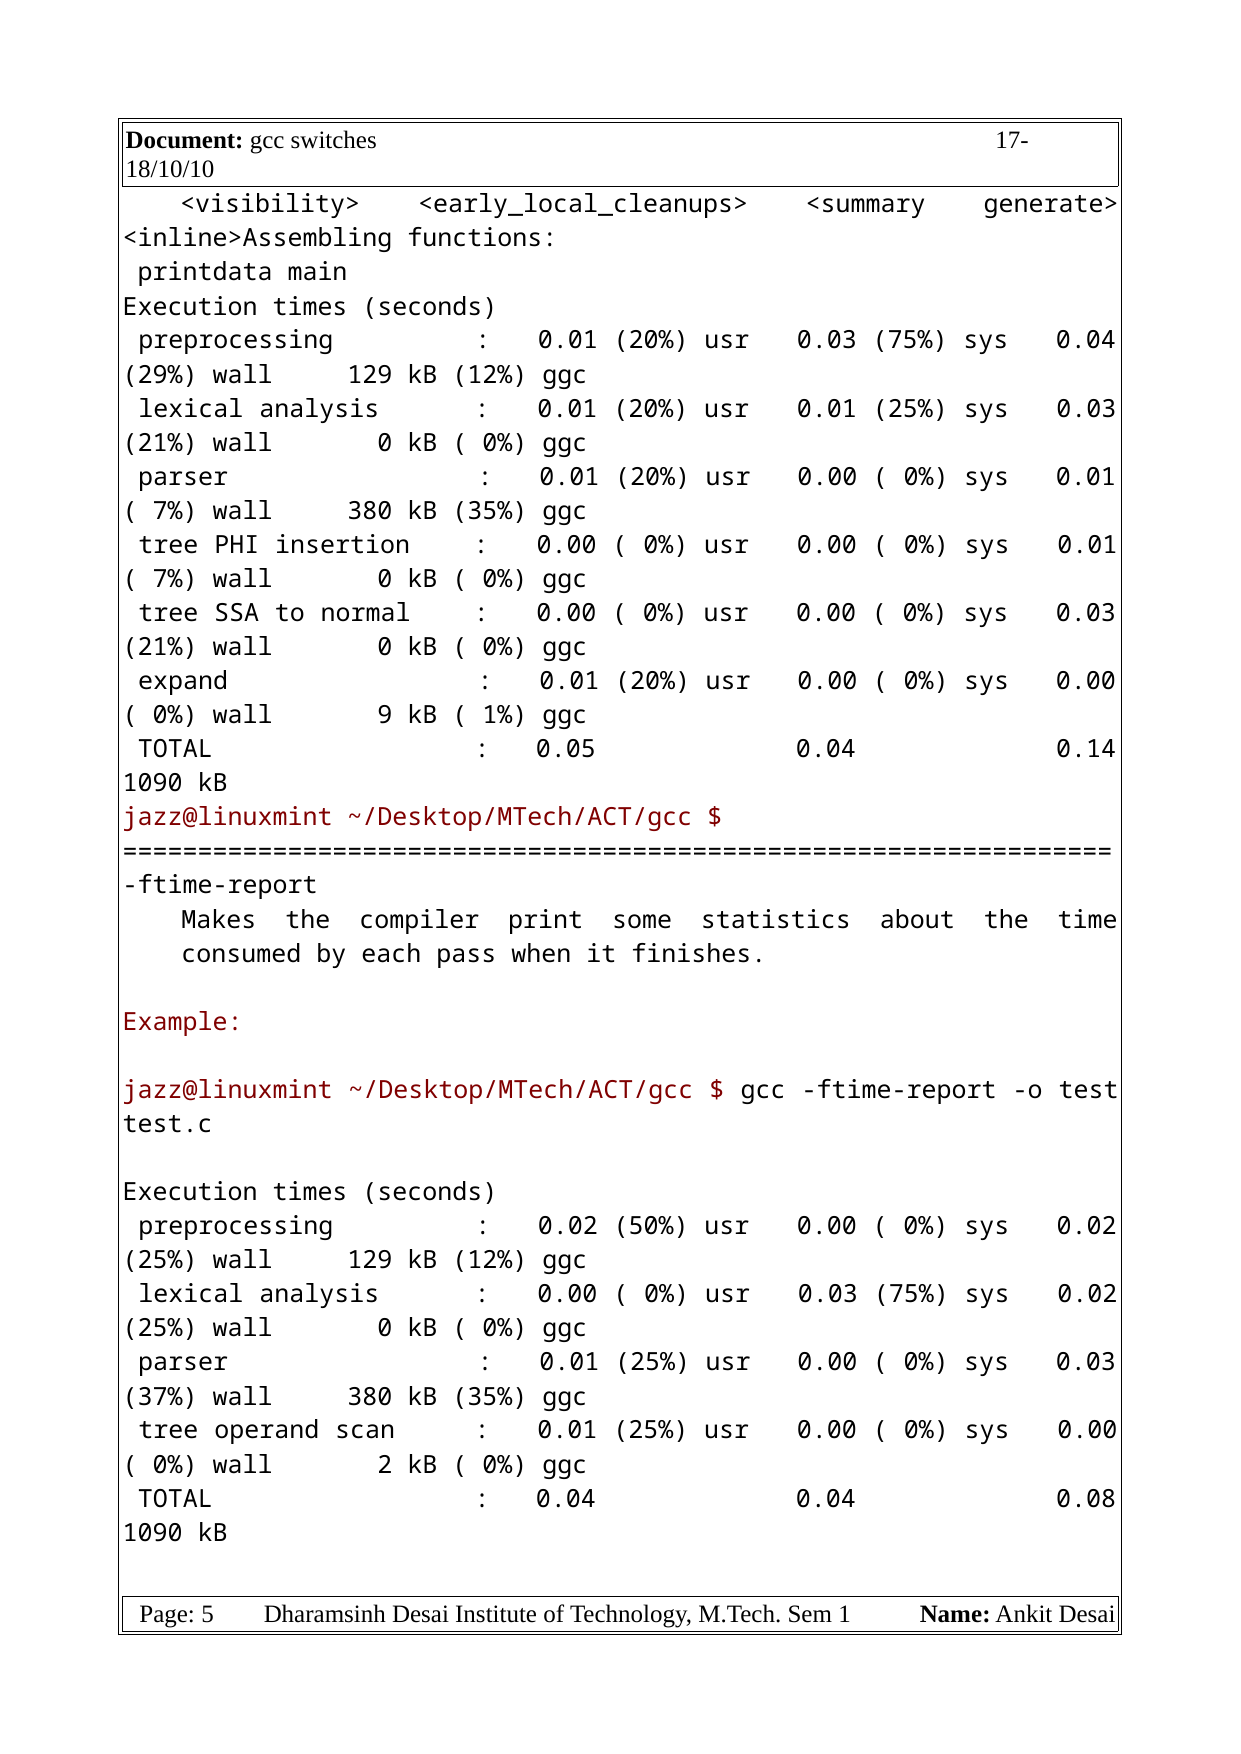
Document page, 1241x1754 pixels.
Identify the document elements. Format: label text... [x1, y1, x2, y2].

list Example: [122, 1003, 1118, 1037]
list parser : 0.01 (20%) usr 0.00 ( 0%) sys 0.01 ( 7%) wall 380 kB (35%) ggc [122, 458, 1118, 527]
list lexical analysis : 0.00 ( 0%) usr 0.03 (75%) sys 0.02 (25%) wall 0 kB ( 0%) ggc [122, 1276, 1118, 1344]
list preprocessing : 0.01 (20%) usr 0.03 (75%) sys 0.04 (29%) wall 129 kB (12%) ggc [122, 322, 1118, 390]
list tree operand scan : 0.01 (25%) usr 0.00 ( 0%) sys 0.00 ( 0%) wall 2 kB ( 0%) ggc [122, 1412, 1118, 1480]
list ================================================================== [122, 833, 1118, 867]
list jazz@linuxmint ~/Desktop/MTech/ACT/gcc $ [122, 799, 1118, 833]
list TOTAL : 0.04 0.04 0.08 1090 kB [122, 1480, 1118, 1548]
list printdata main [122, 254, 1118, 288]
list jazz@linuxmint ~/Desktop/MTech/ACT/gcc $ gcc -ftime-report -o test test.c [122, 1072, 1118, 1140]
list <visibility> <early_local_cleanups> <summary generate> <inline>Assembling functions: [122, 187, 1118, 254]
subtitle -ftime-report [122, 867, 1118, 901]
list expand : 0.01 (20%) usr 0.00 ( 0%) sys 0.00 ( 0%) wall 9 kB ( 1%) ggc [122, 663, 1118, 731]
list Execution times (seconds) [122, 1174, 1118, 1208]
list parser : 0.01 (25%) usr 0.00 ( 0%) sys 0.03 (37%) wall 380 kB (35%) ggc [122, 1344, 1118, 1412]
list preprocessing : 0.02 (50%) usr 0.00 ( 0%) sys 0.02 (25%) wall 129 kB (12%) ggc [122, 1208, 1118, 1276]
list tree SSA to normal : 0.00 ( 0%) usr 0.00 ( 0%) sys 0.03 (21%) wall 0 kB ( 0%) ggc [122, 595, 1118, 663]
list Makes the compiler print some statistics about the time consumed by each pass when it finishes. [181, 901, 1118, 969]
list tree PHI insertion : 0.00 ( 0%) usr 0.00 ( 0%) sys 0.01 ( 7%) wall 0 kB ( 0%) ggc [122, 527, 1118, 595]
list TOTAL : 0.05 0.04 0.14 1090 kB [122, 731, 1118, 799]
list lexical analysis : 0.01 (20%) usr 0.01 (25%) sys 0.03 (21%) wall 0 kB ( 0%) ggc [122, 390, 1118, 458]
list Execution times (seconds) [122, 288, 1118, 322]
